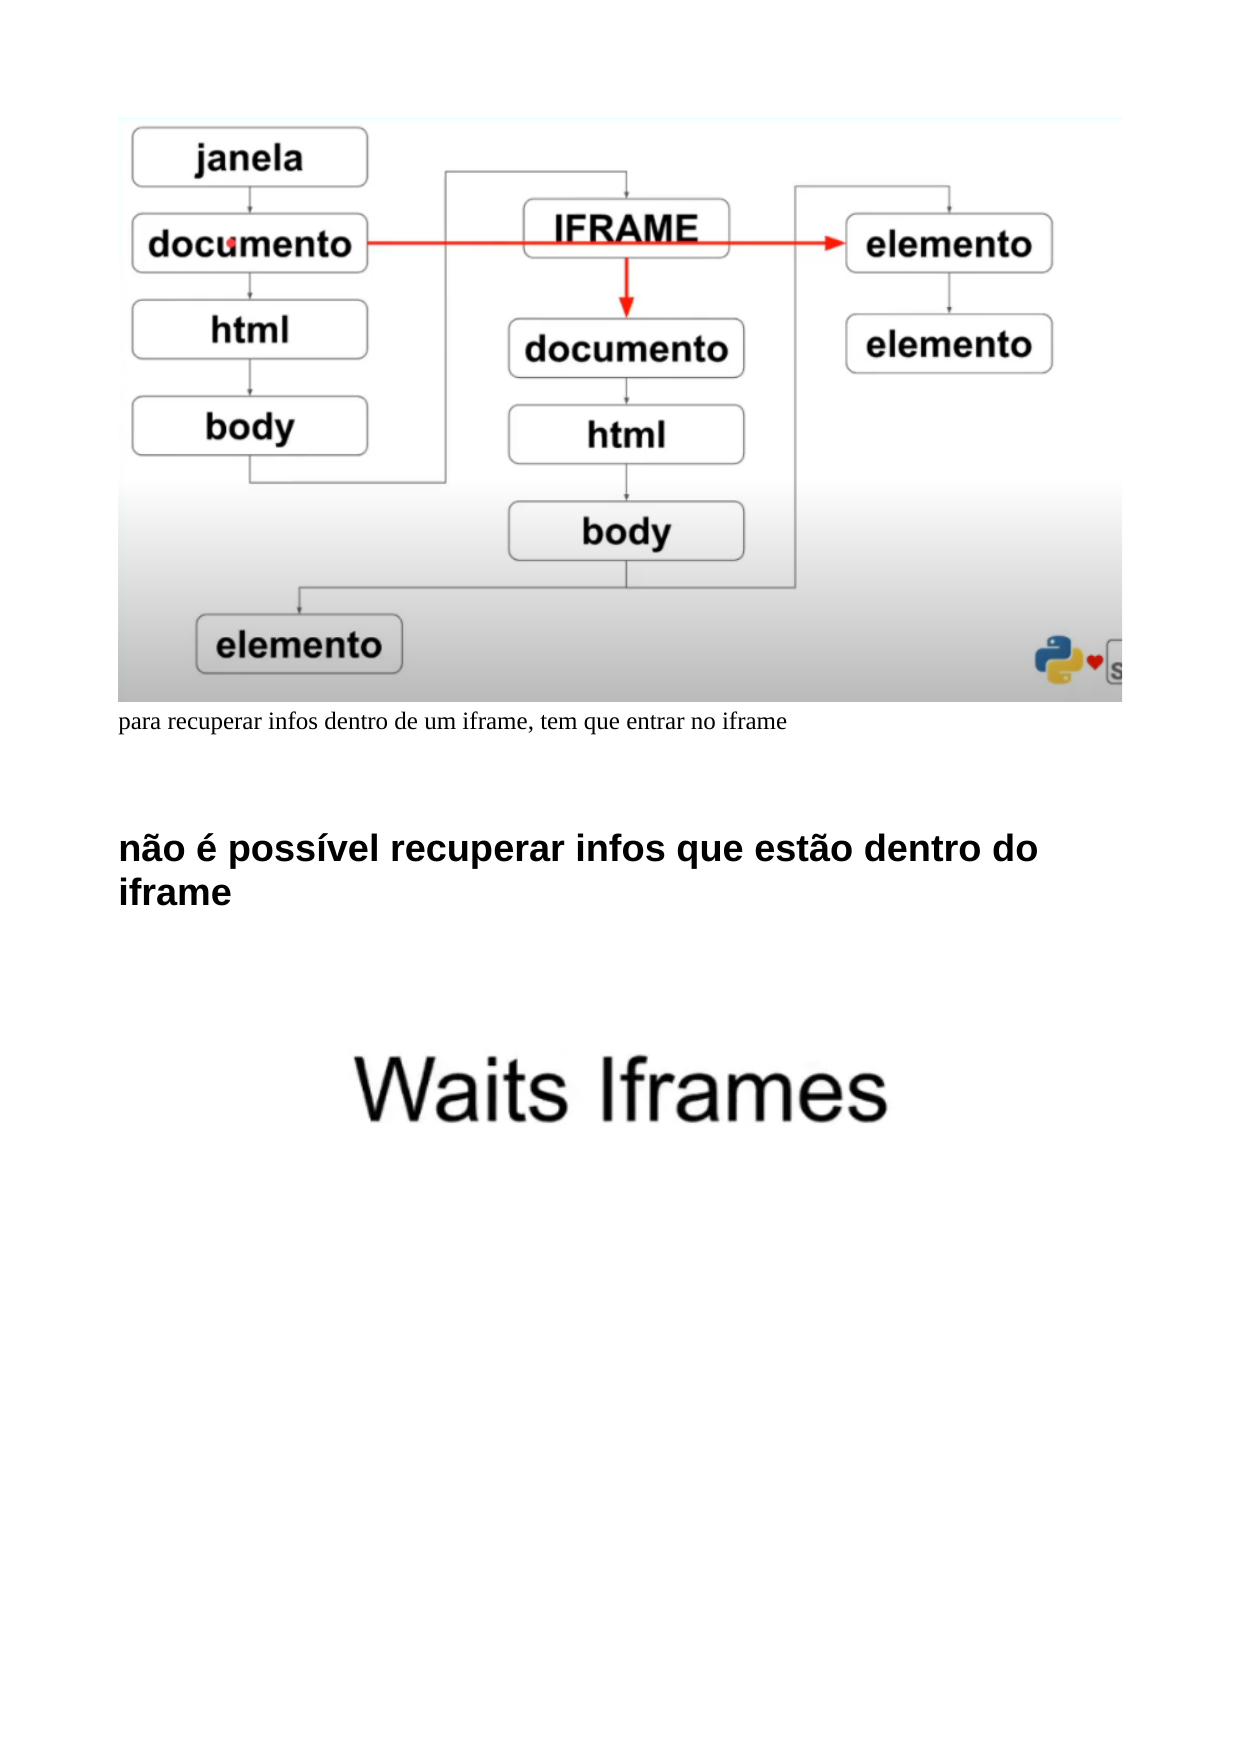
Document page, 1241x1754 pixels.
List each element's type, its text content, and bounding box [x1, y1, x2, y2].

picture [118, 118, 1123, 702]
text para recuperar infos dentro de um iframe, tem que entrar no iframe [118, 702, 1122, 734]
subtitle não é possível recuperar infos que estão dentro do iframe [118, 826, 1122, 913]
picture [330, 1021, 910, 1164]
